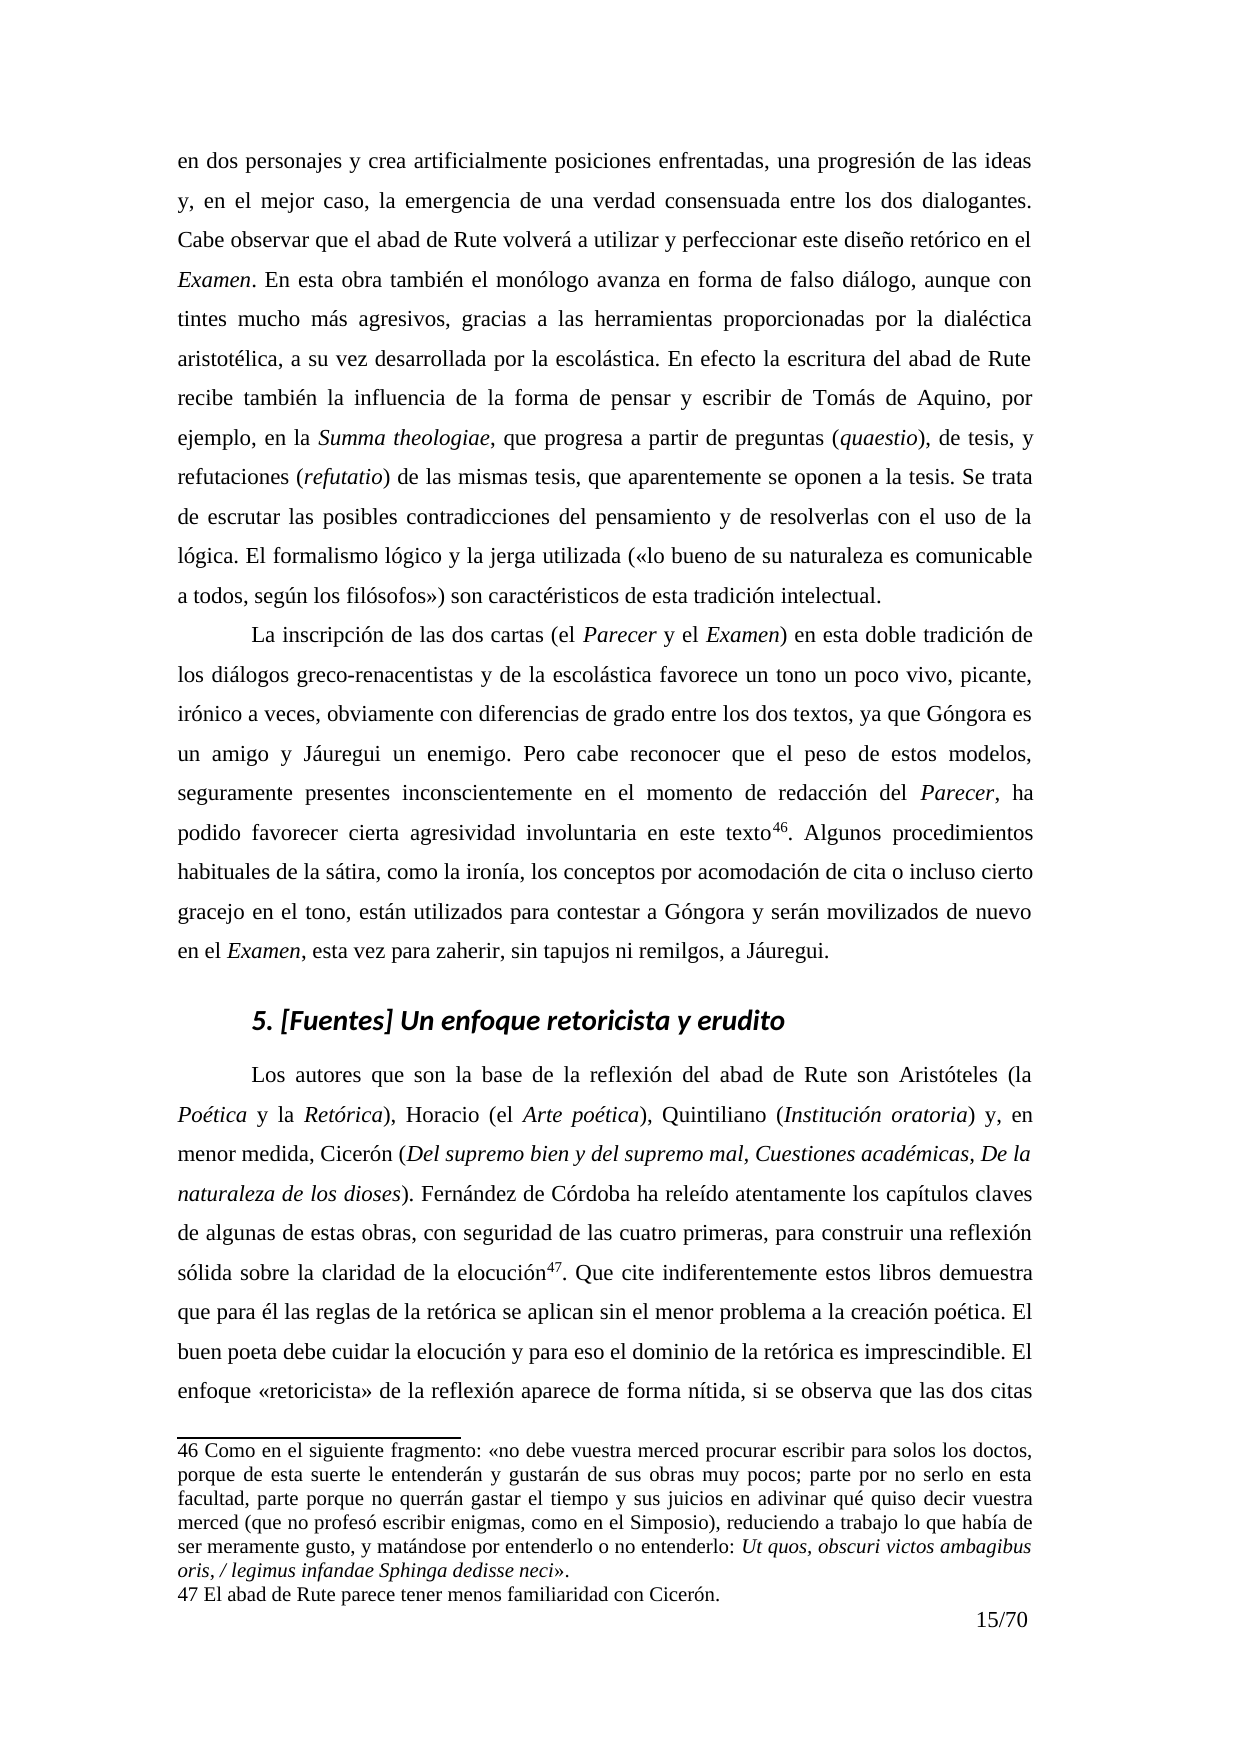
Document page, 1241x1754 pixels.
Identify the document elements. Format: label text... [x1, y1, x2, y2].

text en dos personajes y crea artificialmente posiciones enfrentadas, una progresión de las ideas y, en el mejor caso, la emergencia de una verdad consensuada entre los dos dialogantes. Cabe observar que el abad de Rute volverá a utilizar y perfeccionar este diseño retórico en el Examen. En esta obra también el monólogo avanza en forma de falso diálogo, aunque con tintes mucho más agresivos, gracias a las herramientas proporcionadas por la dialéctica aristotélica, a su vez desarrollada por la escolástica. En efecto la escritura del abad de Rute recibe también la influencia de la forma de pensar y escribir de Tomás de Aquino, por ejemplo, en la Summa theologiae, que progresa a partir de preguntas (quaestio), de tesis, y refutaciones (refutatio) de las mismas tesis, que aparentemente se oponen a la tesis. Se trata de escrutar las posibles contradicciones del pensamiento y de resolverlas con el uso de la lógica. El formalismo lógico y la jerga utilizada («lo bueno de su naturaleza es comunicable a todos, según los filósofos») son caractéristicos de esta tradición intelectual. [177, 148, 1034, 608]
text La inscripción de las dos cartas (el Parecer y el Examen) en esta doble tradición de los diálogos greco-renacentistas y de la escolástica favorece un tono un poco vivo, picante, irónico a veces, obviamente con diferencias de grado entre los dos textos, ya que Góngora es un amigo y Jáuregui un enemigo. Pero cabe reconocer que el peso de estos modelos, seguramente presentes inconscientemente en el momento de redacción del Parecer, ha podido favorecer cierta agresividad involuntaria en este texto. Algunos procedimientos habituales de la sátira, como la ironía, los conceptos por acomodación de cita o incluso cierto gracejo en el tono, están utilizados para contestar a Góngora y serán movilizados de nuevo en el Examen, esta vez para zaherir, sin tapujos ni remilgos, a Jáuregui. [177, 621, 1034, 963]
subtitle 5. [Fuentes] Un enfoque retoricista y erudito [177, 1002, 1034, 1037]
text Como en el siguiente fragmento: «no debe vuestra merced procurar escribir para solos los doctos, porque de esta suerte le entenderán y gustarán de sus obras muy pocos; parte por no serlo en esta facultad, parte porque no querrán gastar el tiempo y sus juicios en adivinar qué quiso decir vuestra merced (que no profesó escribir enigmas, como en el Simposio), reduciendo a trabajo lo que había de ser meramente gusto, y matándose por entenderlo o no entenderlo: Ut quos, obscuri victos ambagibus oris, / legimus infandae Sphinga dedisse neci». [177, 1438, 1034, 1582]
text El abad de Rute parece tener menos familiaridad con Cicerón. [177, 1582, 1034, 1606]
text Los autores que son la base de la reflexión del abad de Rute son Aristóteles (la Poética y la Retórica), Horacio (el Arte poética), Quintiliano (Institución oratoria) y, en menor medida, Cicerón (Del supremo bien y del supremo mal, Cuestiones académicas, De la naturaleza de los dioses). Fernández de Córdoba ha releído atentamente los capítulos claves de algunas de estas obras, con seguridad de las cuatro primeras, para construir una reflexión sólida sobre la claridad de la elocución. Que cite indiferentemente estos libros demuestra que para él las reglas de la retórica se aplican sin el menor problema a la creación poética. El buen poeta debe cuidar la elocución y para eso el dominio de la retórica es imprescindible. El enfoque «retoricista» de la reflexión aparece de forma nítida, si se observa que las dos citas [177, 1061, 1034, 1403]
